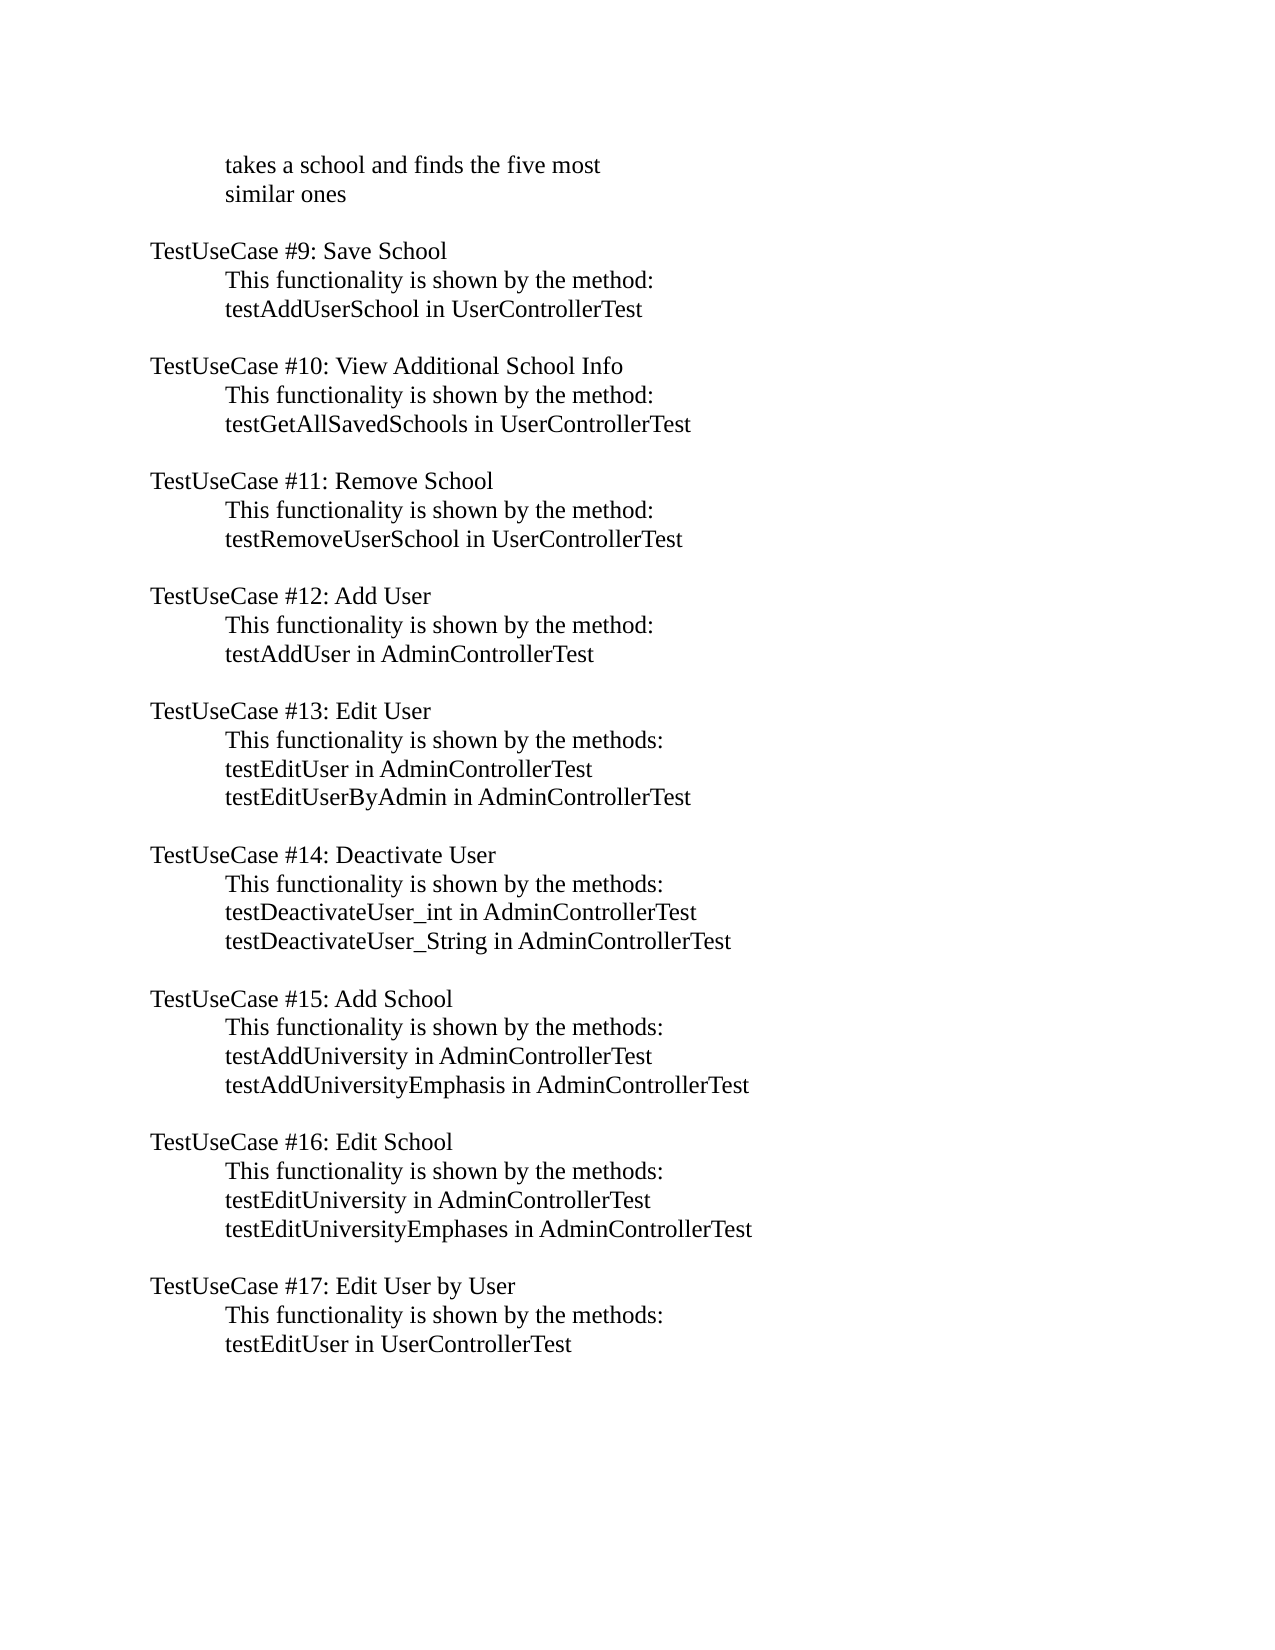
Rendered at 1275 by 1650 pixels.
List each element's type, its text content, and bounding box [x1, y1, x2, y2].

text testEditUser in UserControllerTest [150, 1329, 1125, 1357]
text testEditUserByAdmin in AdminControllerTest [150, 782, 1125, 811]
text testAddUserSchool in UserControllerTest [150, 294, 1125, 322]
text testAddUniversity in AdminControllerTest [150, 1041, 1125, 1070]
text TestUseCase #10: View Additional School Info [150, 351, 1125, 380]
text This functionality is shown by the methods: [150, 1300, 1125, 1329]
text testAddUniversityEmphasis in AdminControllerTest [150, 1070, 1125, 1099]
text This functionality is shown by the methods: [150, 725, 1125, 754]
text testEditUniversityEmphases in AdminControllerTest [150, 1214, 1125, 1242]
text TestUseCase #17: Edit User by User [150, 1271, 1125, 1300]
text This functionality is shown by the method: [150, 380, 1125, 409]
text TestUseCase #14: Deactivate User [150, 840, 1125, 869]
text This functionality is shown by the methods: [150, 1156, 1125, 1185]
text TestUseCase #13: Edit User [150, 696, 1125, 725]
text testEditUser in AdminControllerTest [150, 754, 1125, 782]
text takes a school and finds the five most [150, 150, 1125, 179]
text This functionality is shown by the method: [150, 495, 1125, 524]
text similar ones [150, 179, 1125, 207]
text This functionality is shown by the methods: [150, 869, 1125, 897]
text testAddUser in AdminControllerTest [150, 639, 1125, 667]
text TestUseCase #12: Add User [150, 581, 1125, 610]
text testEditUniversity in AdminControllerTest [150, 1185, 1125, 1214]
text TestUseCase #15: Add School [150, 984, 1125, 1012]
text TestUseCase #11: Remove School [150, 466, 1125, 495]
text TestUseCase #9: Save School [150, 236, 1125, 265]
text testRemoveUserSchool in UserControllerTest [150, 524, 1125, 552]
text testDeactivateUser_String in AdminControllerTest [150, 926, 1125, 955]
text This functionality is shown by the methods: [150, 1012, 1125, 1041]
text TestUseCase #16: Edit School [150, 1127, 1125, 1156]
text testGetAllSavedSchools in UserControllerTest [150, 409, 1125, 437]
text testDeactivateUser_int in AdminControllerTest [150, 897, 1125, 926]
text This functionality is shown by the method: [150, 610, 1125, 639]
text This functionality is shown by the method: [150, 265, 1125, 294]
